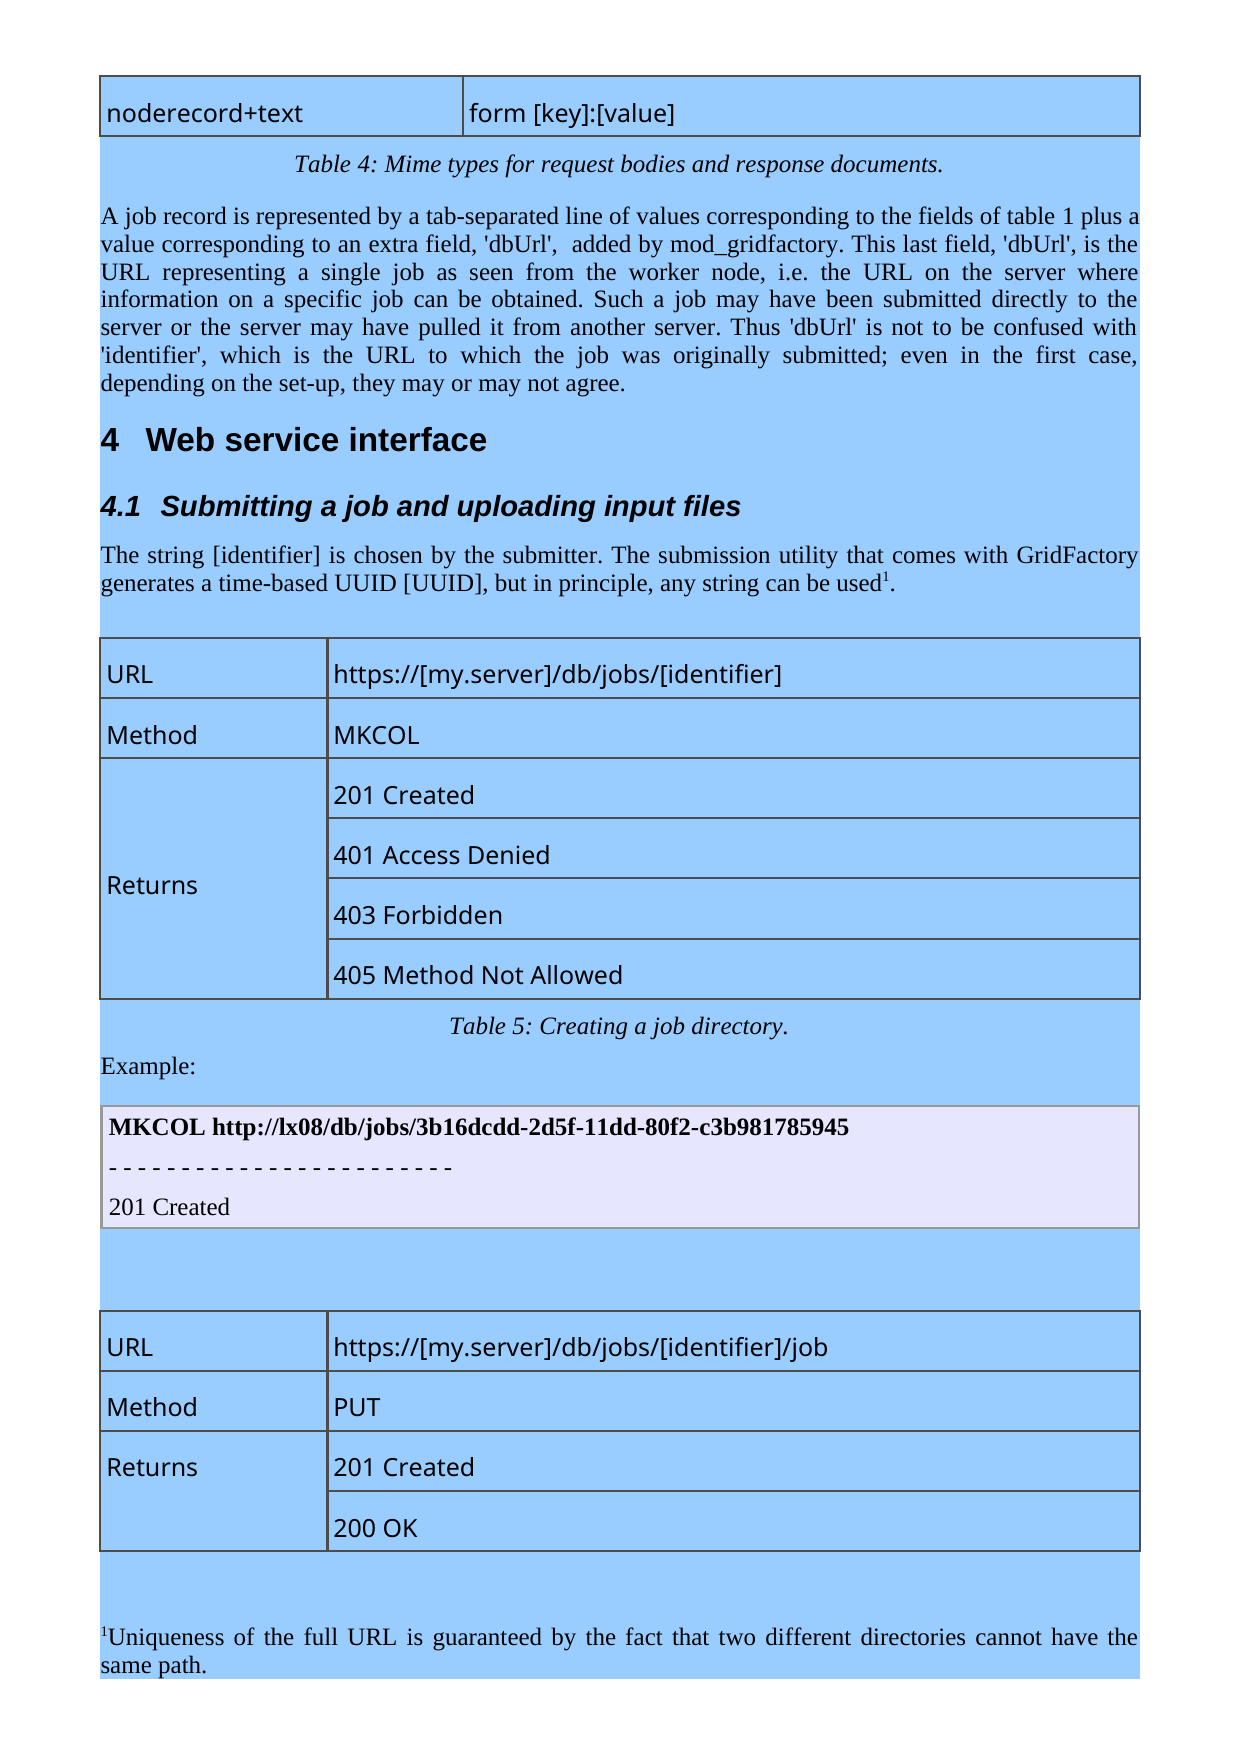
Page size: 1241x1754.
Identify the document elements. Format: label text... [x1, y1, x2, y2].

table_header https://[my.server]/db/jobs/[identifier] [329, 639, 1139, 697]
text A job record is represented by a tab-separated line of values corresponding to the fields of table 1 plus a value corresponding to an extra field, 'dbUrl', added by mod_gridfactory. This last field, 'dbUrl', is the URL representing a single job as seen from the worker node, i.e. the URL on the server where information on a specific job can be obtained. Such a job may have been submitted directly to the server or the server may have pulled it from another server. Thus 'dbUrl' is not to be confused with 'identifier', which is the URL to which the job was originally submitted; even in the first case, depending on the set-up, they may or may not agree. [100, 202, 1140, 396]
subtitle Submitting a job and uploading input files [100, 490, 1140, 522]
text Uniqueness of the full URL is guaranteed by the fact that two different directories cannot have the same path. [100, 1623, 1140, 1679]
text Example: [100, 1052, 1140, 1080]
text Table 4: Mime types for request bodies and response documents. [100, 150, 1140, 177]
table_cell 405 Method Not Allowed [329, 940, 1139, 997]
table_cell 403 Forbidden [329, 879, 1139, 937]
table_cell 200 OK [329, 1492, 1139, 1550]
table_header URL [101, 639, 326, 697]
table_header 201 Created [329, 759, 1139, 817]
table_cell 401 Access Denied [329, 819, 1139, 877]
table_cell MKCOL [329, 699, 1139, 757]
table_header URL [101, 1312, 326, 1370]
text - - - - - - - - - - - - - - - - - - - - - - - - [103, 1145, 1138, 1181]
text The string [identifier] is chosen by the submitter. The submission utility that comes with GridFactory generates a time-based UUID [UUID], but in principle, any string can be used. [100, 541, 1140, 597]
table_cell Returns [101, 759, 326, 997]
table_cell Method [101, 699, 326, 757]
table_cell Method [101, 1372, 326, 1430]
table_cell PUT [329, 1372, 1139, 1430]
table_header https://[my.server]/db/jobs/[identifier]/job [329, 1312, 1139, 1370]
table_cell Returns [101, 1432, 326, 1550]
table_cell noderecord+text [101, 77, 462, 135]
text 201 Created [103, 1185, 1138, 1227]
subtitle Web service interface [100, 421, 1140, 459]
text MKCOL http://lx08/db/jobs/3b16dcdd-2d5f-11dd-80f2-c3b981785945 [103, 1107, 1138, 1141]
table_cell form [key]:[value] [464, 77, 1139, 135]
table_header 201 Created [329, 1432, 1139, 1490]
text Table 5: Creating a job directory. [100, 1012, 1140, 1040]
